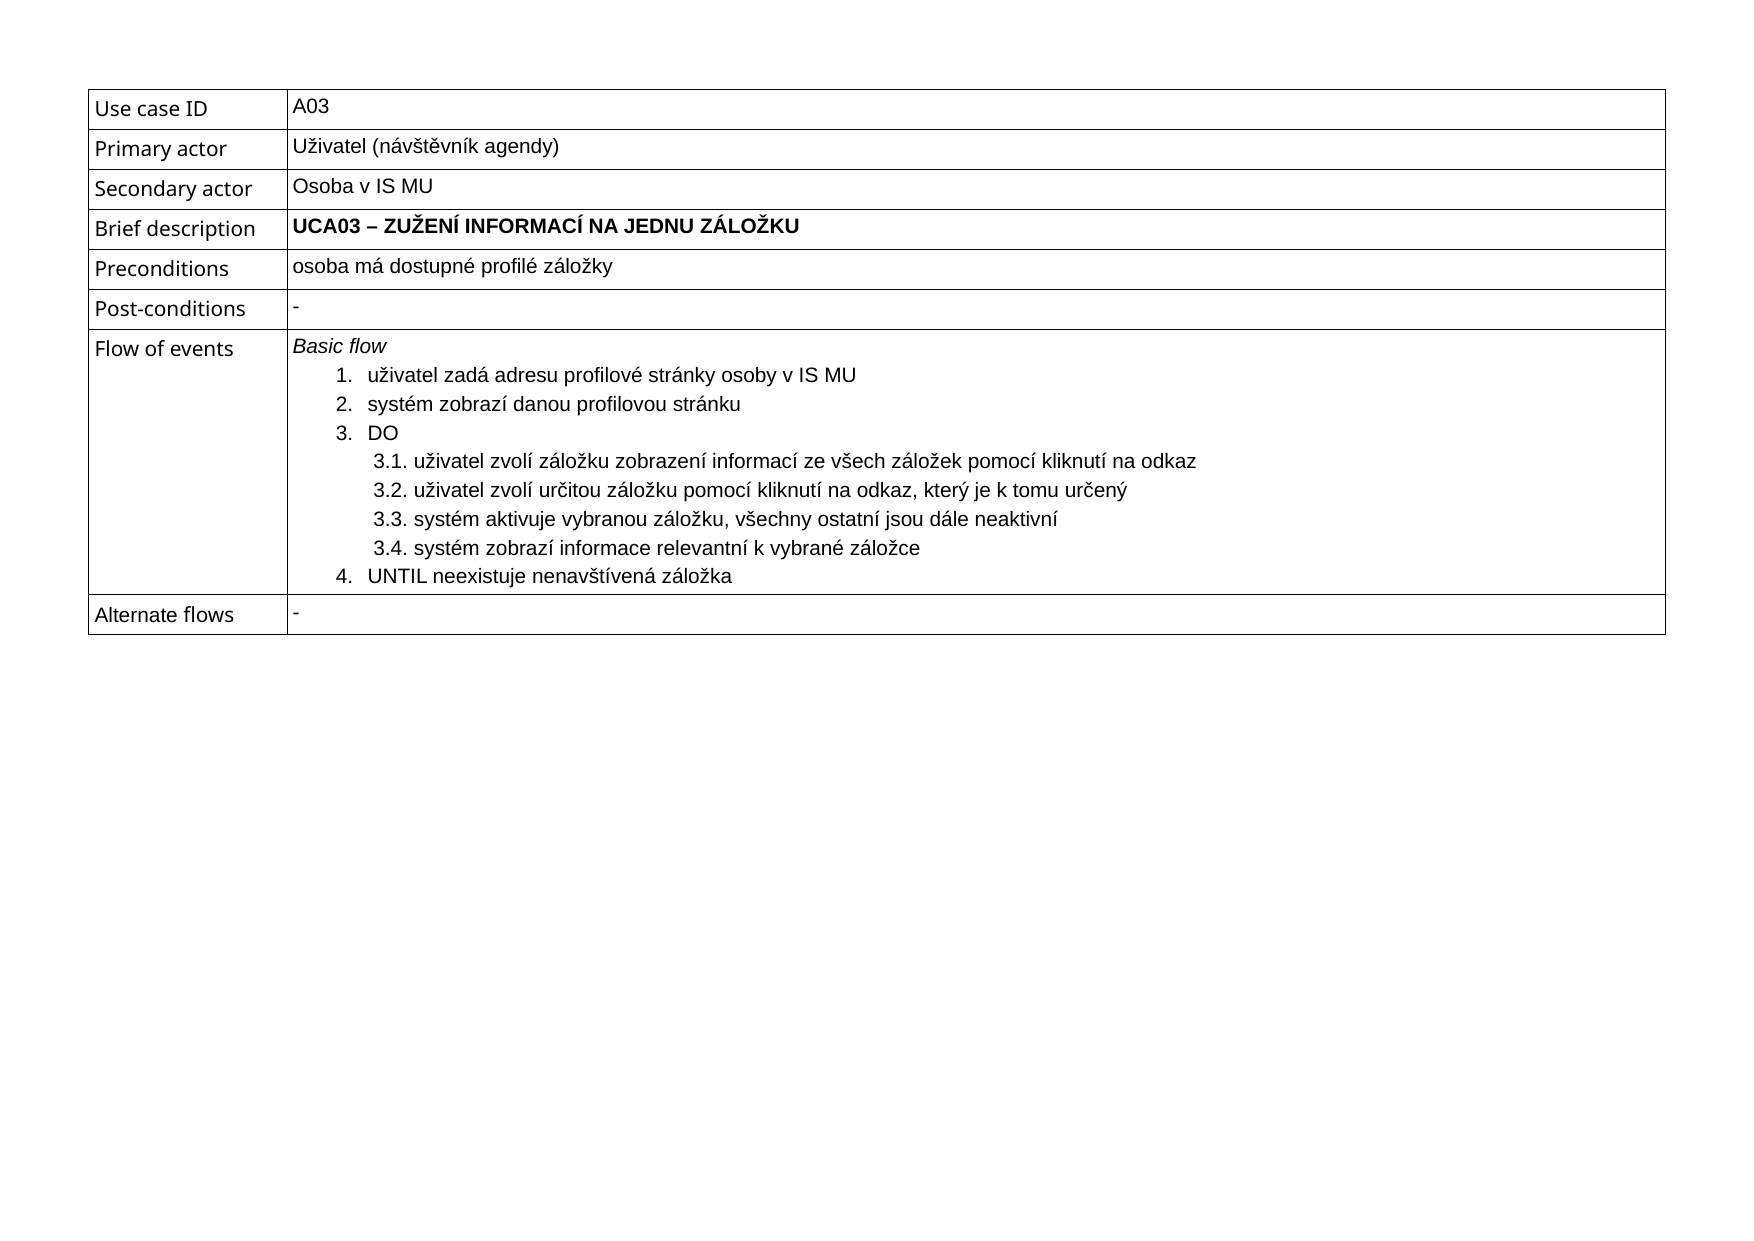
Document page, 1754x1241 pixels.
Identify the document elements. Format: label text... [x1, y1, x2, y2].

table_cell Primary actor [89, 130, 287, 168]
table_cell - [288, 290, 1665, 328]
table_cell Basic flow uživatel zadá adresu profilové stránky osoby v IS MU systém zobrazí danou profilovou stránku DO uživatel zvolí záložku zobrazení informací ze všech záložek pomocí kliknutí na odkaz uživatel zvolí určitou záložku pomocí kliknutí na odkaz, který je k tomu určený systém aktivuje vybranou záložku, všechny ostatní jsou dále neaktivní systém zobrazí informace relevantní k vybrané záložce UNTIL neexistuje nenavštívená záložka [288, 330, 1665, 594]
table_header A03 [288, 90, 1665, 128]
table_cell Osoba v IS MU [288, 170, 1665, 208]
table_cell osoba má dostupné profilé záložky [288, 250, 1665, 288]
table_header Use case ID [89, 90, 287, 128]
table_cell - [288, 595, 1665, 634]
table_cell UCA03 – ZUŽENÍ INFORMACÍ NA JEDNU ZÁLOŽKU [288, 210, 1665, 248]
table_cell Secondary actor [89, 170, 287, 208]
table_cell Alternate flows [89, 595, 287, 634]
table_cell Uživatel (návštěvník agendy) [288, 130, 1665, 168]
table_cell Preconditions [89, 250, 287, 288]
table_cell Flow of events [89, 330, 287, 594]
table_cell Post-conditions [89, 290, 287, 328]
table_cell Brief description [89, 210, 287, 248]
